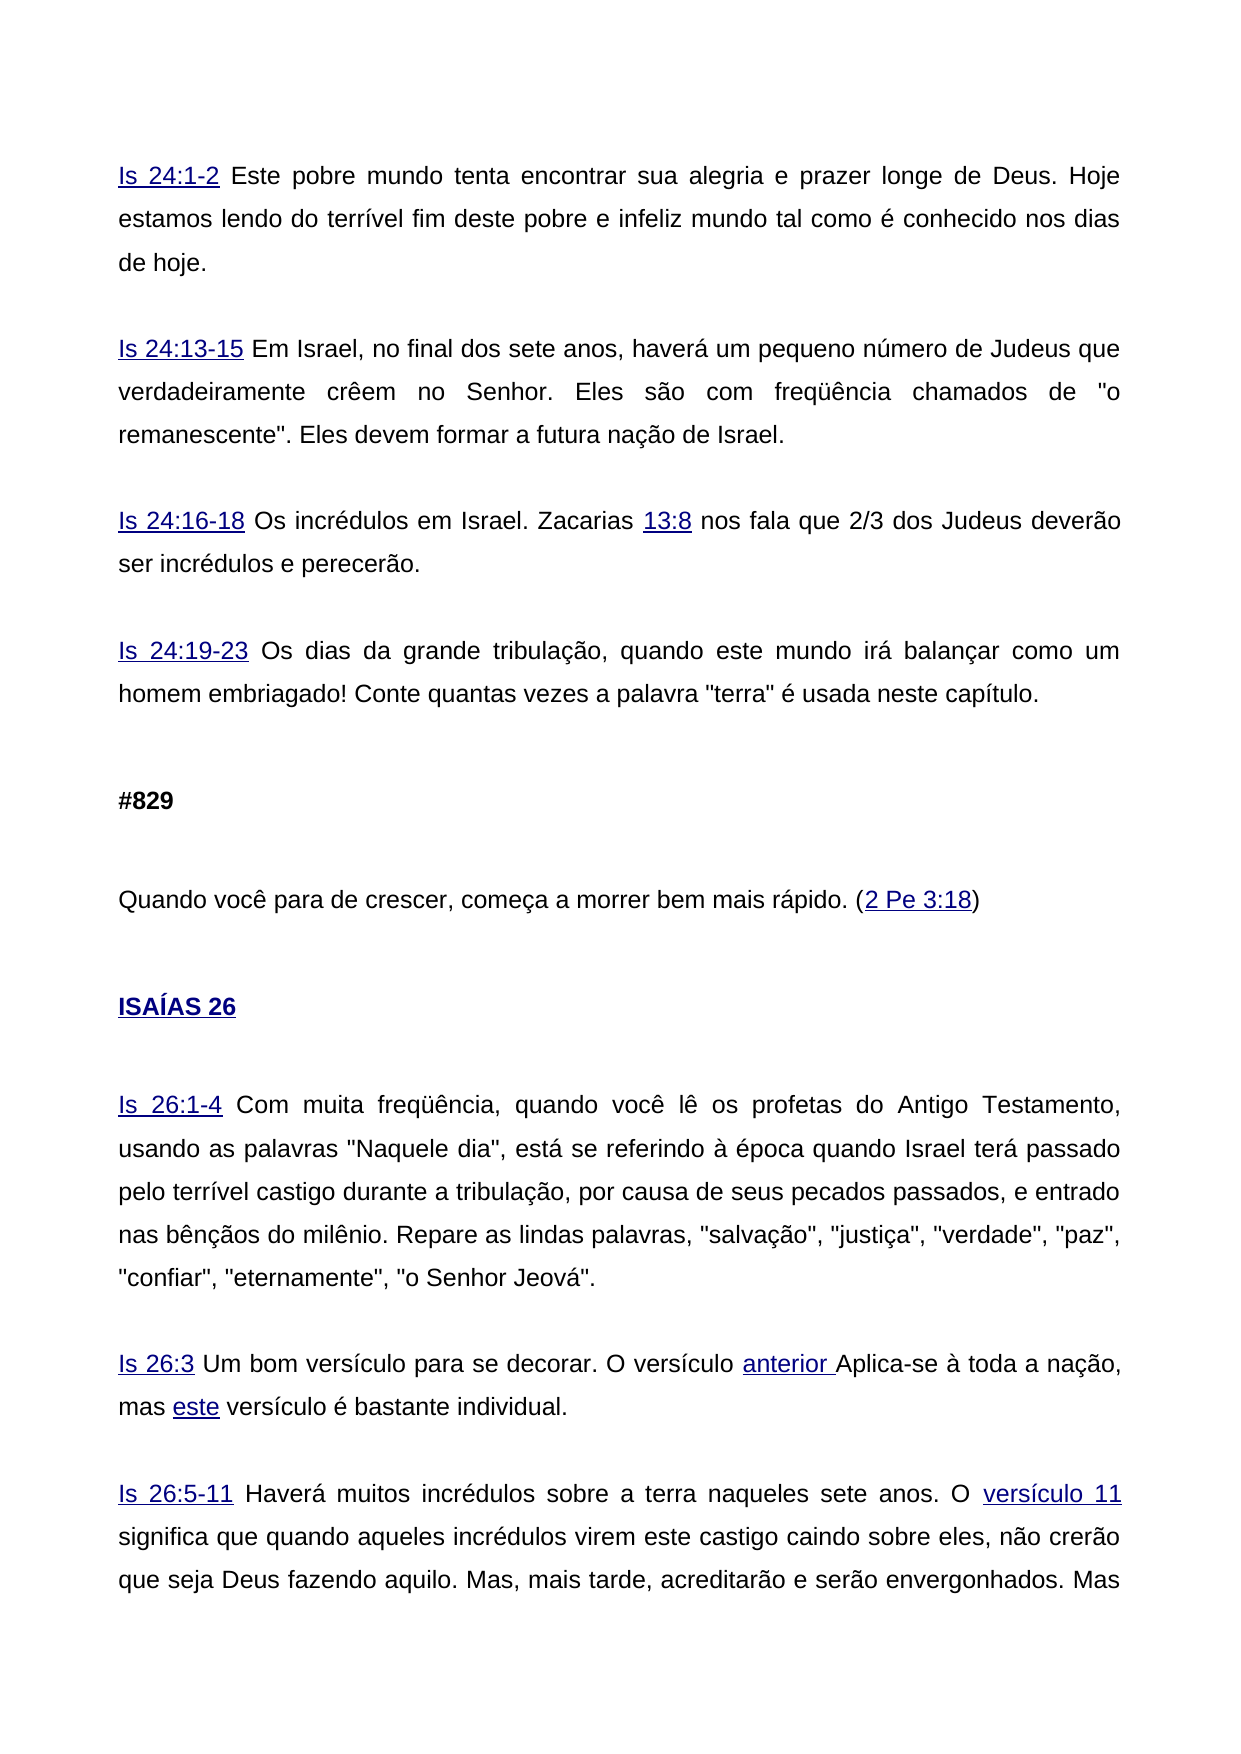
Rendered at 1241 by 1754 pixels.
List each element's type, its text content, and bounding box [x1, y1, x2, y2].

text Is 24:1-2 Este pobre mundo tenta encontrar sua alegria e prazer longe de Deus. Hoje estamos lendo do terrível fim deste pobre e infeliz mundo tal como é conhecido nos dias de hoje. [118, 161, 1122, 276]
text Is 26:5-11 Haverá muitos incrédulos sobre a terra naqueles sete anos. O versículo 11 significa que quando aqueles incrédulos virem este castigo caindo sobre eles, não crerão que seja Deus fazendo aquilo. Mas, mais tarde, acreditarão e serão envergonhados. Mas [118, 1478, 1122, 1593]
text Quando você para de crescer, começa a morrer bem mais rápido. (2 Pe 3:18) [118, 884, 1122, 913]
text Is 26:3 Um bom versículo para se decorar. O versículo anterior Aplica-se à toda a nação, mas este versículo é bastante individual. [118, 1349, 1122, 1421]
text Is 26:1-4 Com muita freqüência, quando você lê os profetas do Antigo Testamento, usando as palavras "Naquele dia", está se referindo à época quando Israel terá passado pelo terrível castigo durante a tribulação, por causa de seus pecados passados, e entrado nas bênçãos do milênio. Repare as lindas palavras, "salvação", "justiça", "verdade", "paz", "confiar", "eternamente", "o Senhor Jeová". [118, 1090, 1122, 1292]
text Is 24:13-15 Em Israel, no final dos sete anos, haverá um pequeno número de Judeus que verdadeiramente crêem no Senhor. Eles são com freqüência chamados de "o remanescente". Eles devem formar a futura nação de Israel. [118, 334, 1122, 449]
subtitle ISAÍAS 26 [118, 992, 1122, 1020]
text Is 24:16-18 Os incrédulos em Israel. Zacarias 13:8 nos fala que 2/3 dos Judeus deverão ser incrédulos e perecerão. [118, 506, 1122, 578]
subtitle #829 [118, 786, 1122, 814]
text Is 24:19-23 Os dias da grande tribulação, quando este mundo irá balançar como um homem embriagado! Conte quantas vezes a palavra "terra" é usada neste capítulo. [118, 636, 1122, 707]
